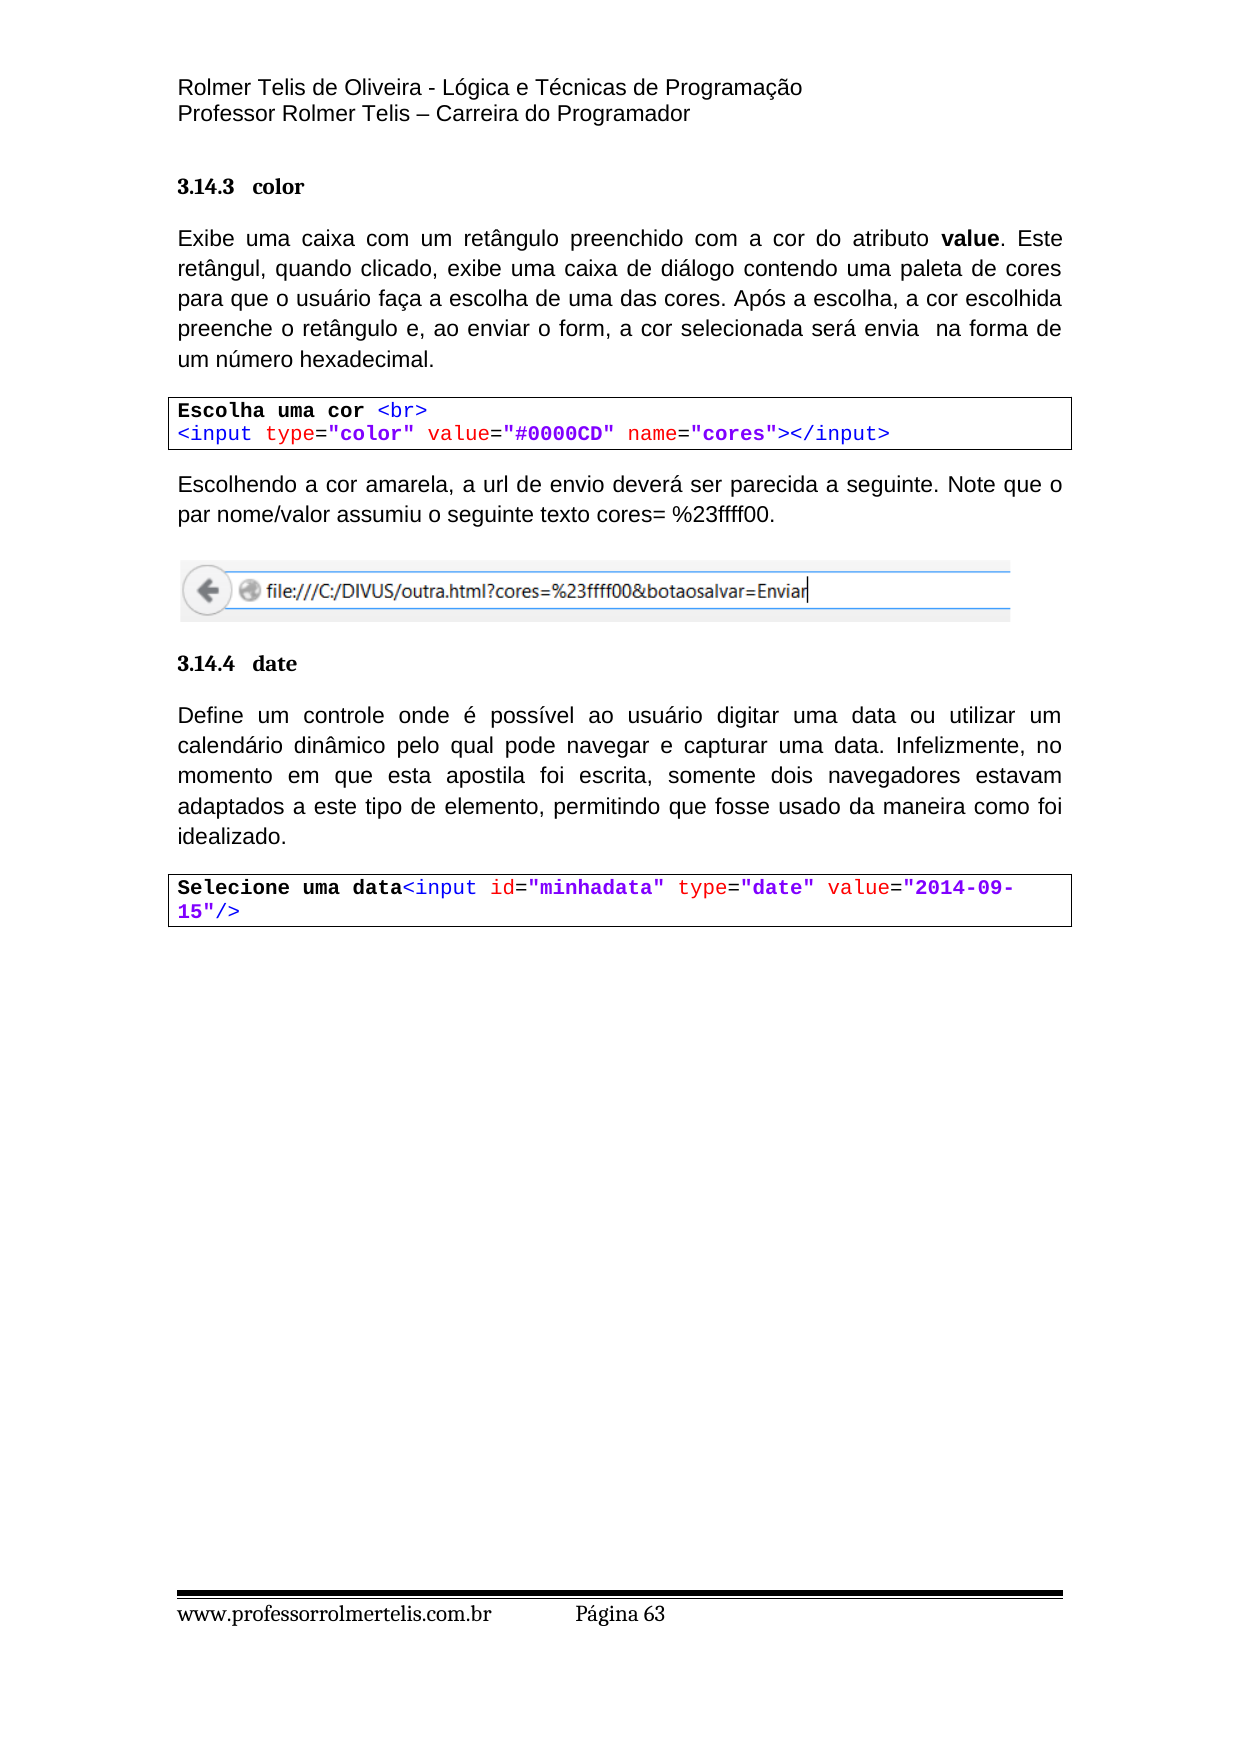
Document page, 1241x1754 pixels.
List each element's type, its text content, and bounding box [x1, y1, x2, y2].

text <input type="color" value="#0000CD" name="cores"></input> [169, 420, 1071, 449]
text Define um controle onde é possível ao usuário digitar uma data ou utilizar um calendário dinâmico pelo qual pode navegar e capturar uma data. Infelizmente, no momento em que esta apostila foi escrita, somente dois navegadores estavam adaptados a este tipo de elemento, permitindo que fosse usado da maneira como foi idealizado. [177, 702, 1063, 849]
text Exibe uma caixa com um retângulo preenchido com a cor do atributo value. Este retângul, quando clicado, exibe uma caixa de diálogo contendo uma paleta de cores para que o usuário faça a escolha de uma das cores. Após a escolha, a cor escolhida preenche o retângulo e, ao enviar o form, a cor selecionada será envia na forma de um número hexadecimal. [177, 225, 1063, 372]
subtitle color [177, 174, 1063, 200]
picture [180, 560, 1011, 622]
text Escolha uma cor <br> [169, 398, 1071, 420]
text Selecione uma data<input id="minhadata" type="date" value="2014-09-15"/> [169, 875, 1071, 926]
subtitle date [177, 651, 1063, 677]
text Escolhendo a cor amarela, a url de envio deverá ser parecida a seguinte. Note que o par nome/valor assumiu o seguinte texto cores= %23ffff00. [177, 471, 1063, 527]
